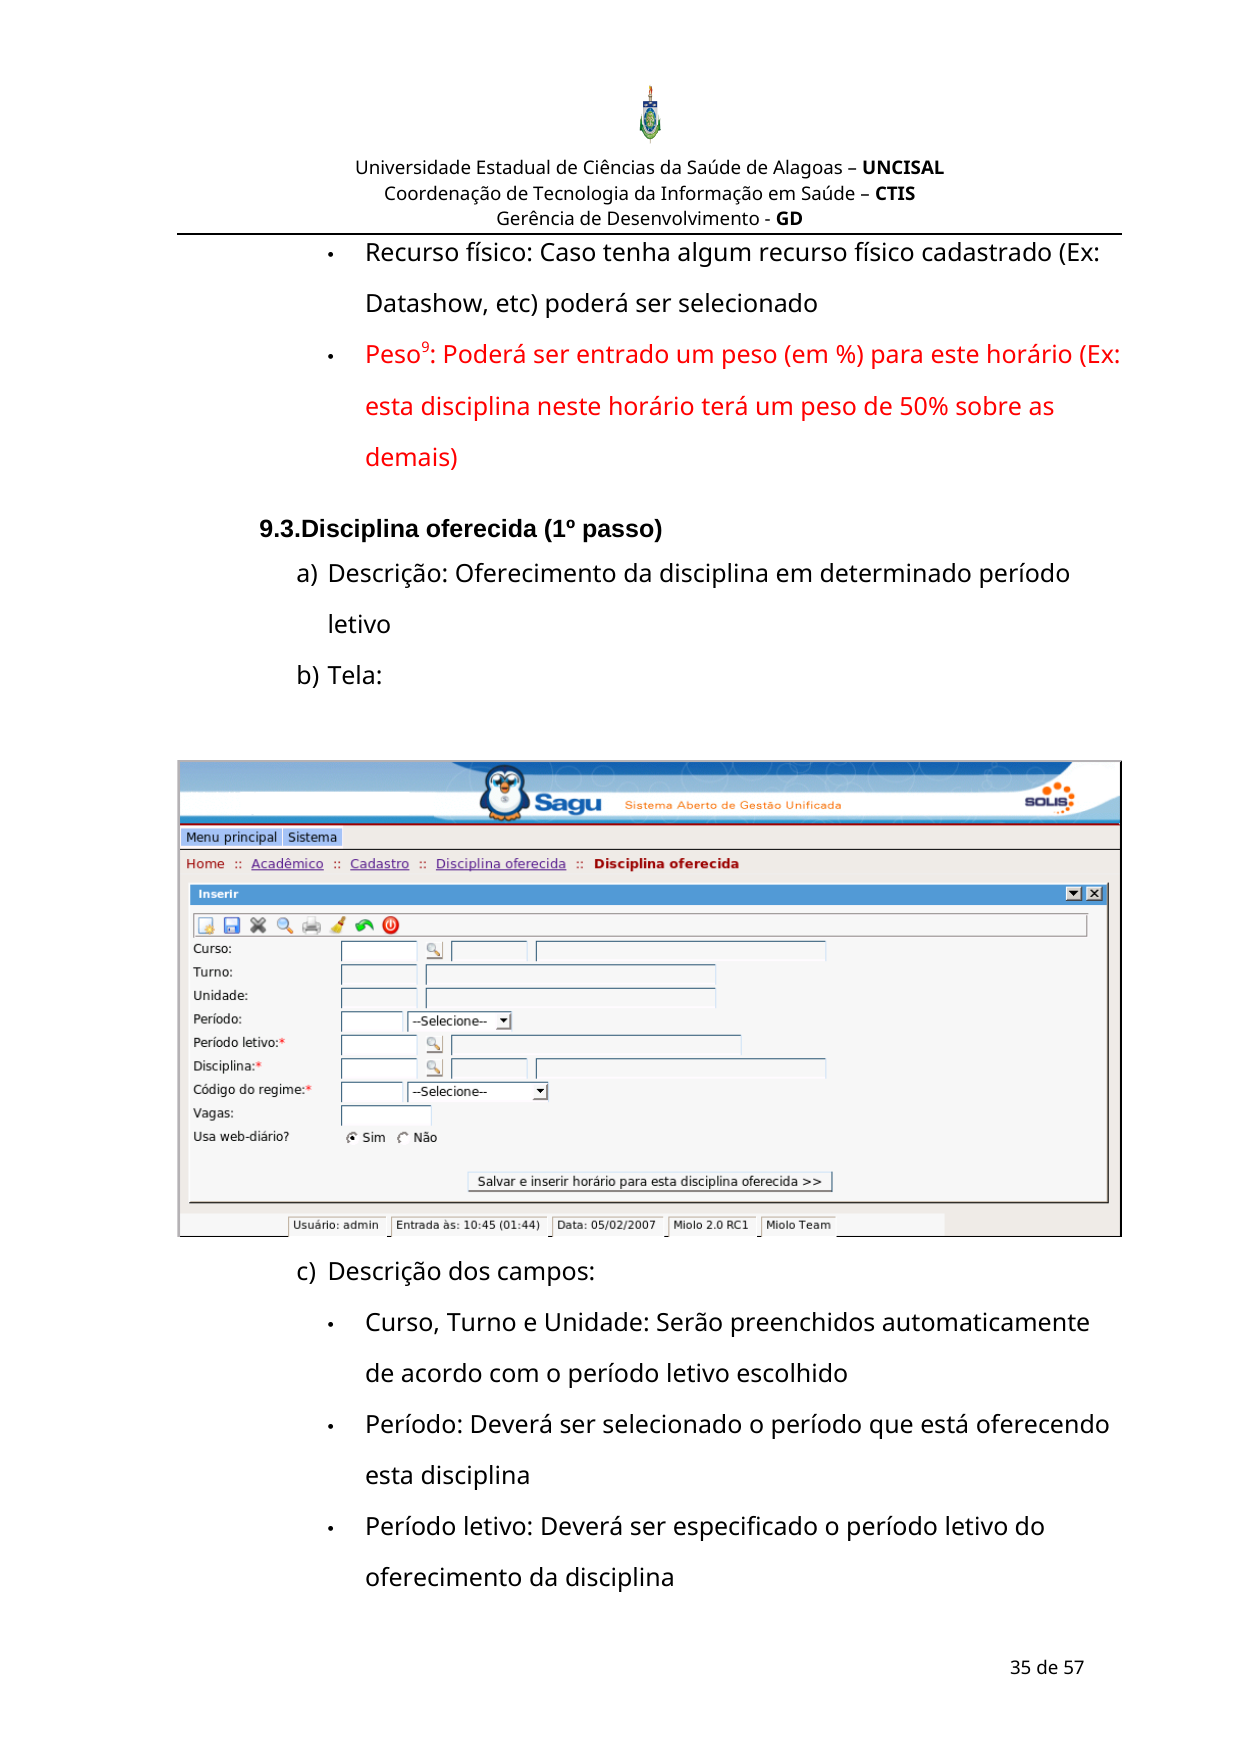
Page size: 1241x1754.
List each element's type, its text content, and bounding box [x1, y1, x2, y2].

list Curso, Turno e Unidade: Serão preenchidos automaticamente de acordo com o período letivo escolhido [327, 1305, 1122, 1390]
list Descrição: Oferecimento da disciplina em determinado período letivo [290, 556, 1122, 641]
subtitle Disciplina oferecida (1º passo) [252, 515, 1122, 543]
picture [177, 760, 1122, 1237]
list Descrição dos campos: [290, 1237, 1122, 1288]
picture [638, 82, 662, 146]
list Peso9: Poderá ser entrado um peso (em %) para este horário (Ex: esta disciplina neste horário terá um peso de 50% sobre as demais) [327, 337, 1122, 473]
list Período letivo: Deverá ser especificado o período letivo do oferecimento da disciplina [327, 1509, 1122, 1594]
list Período: Deverá ser selecionado o período que está oferecendo esta disciplina [327, 1407, 1122, 1492]
list Tela: [290, 658, 1122, 692]
list Recurso físico: Caso tenha algum recurso físico cadastrado (Ex: Datashow, etc) poderá ser selecionado [327, 235, 1122, 320]
